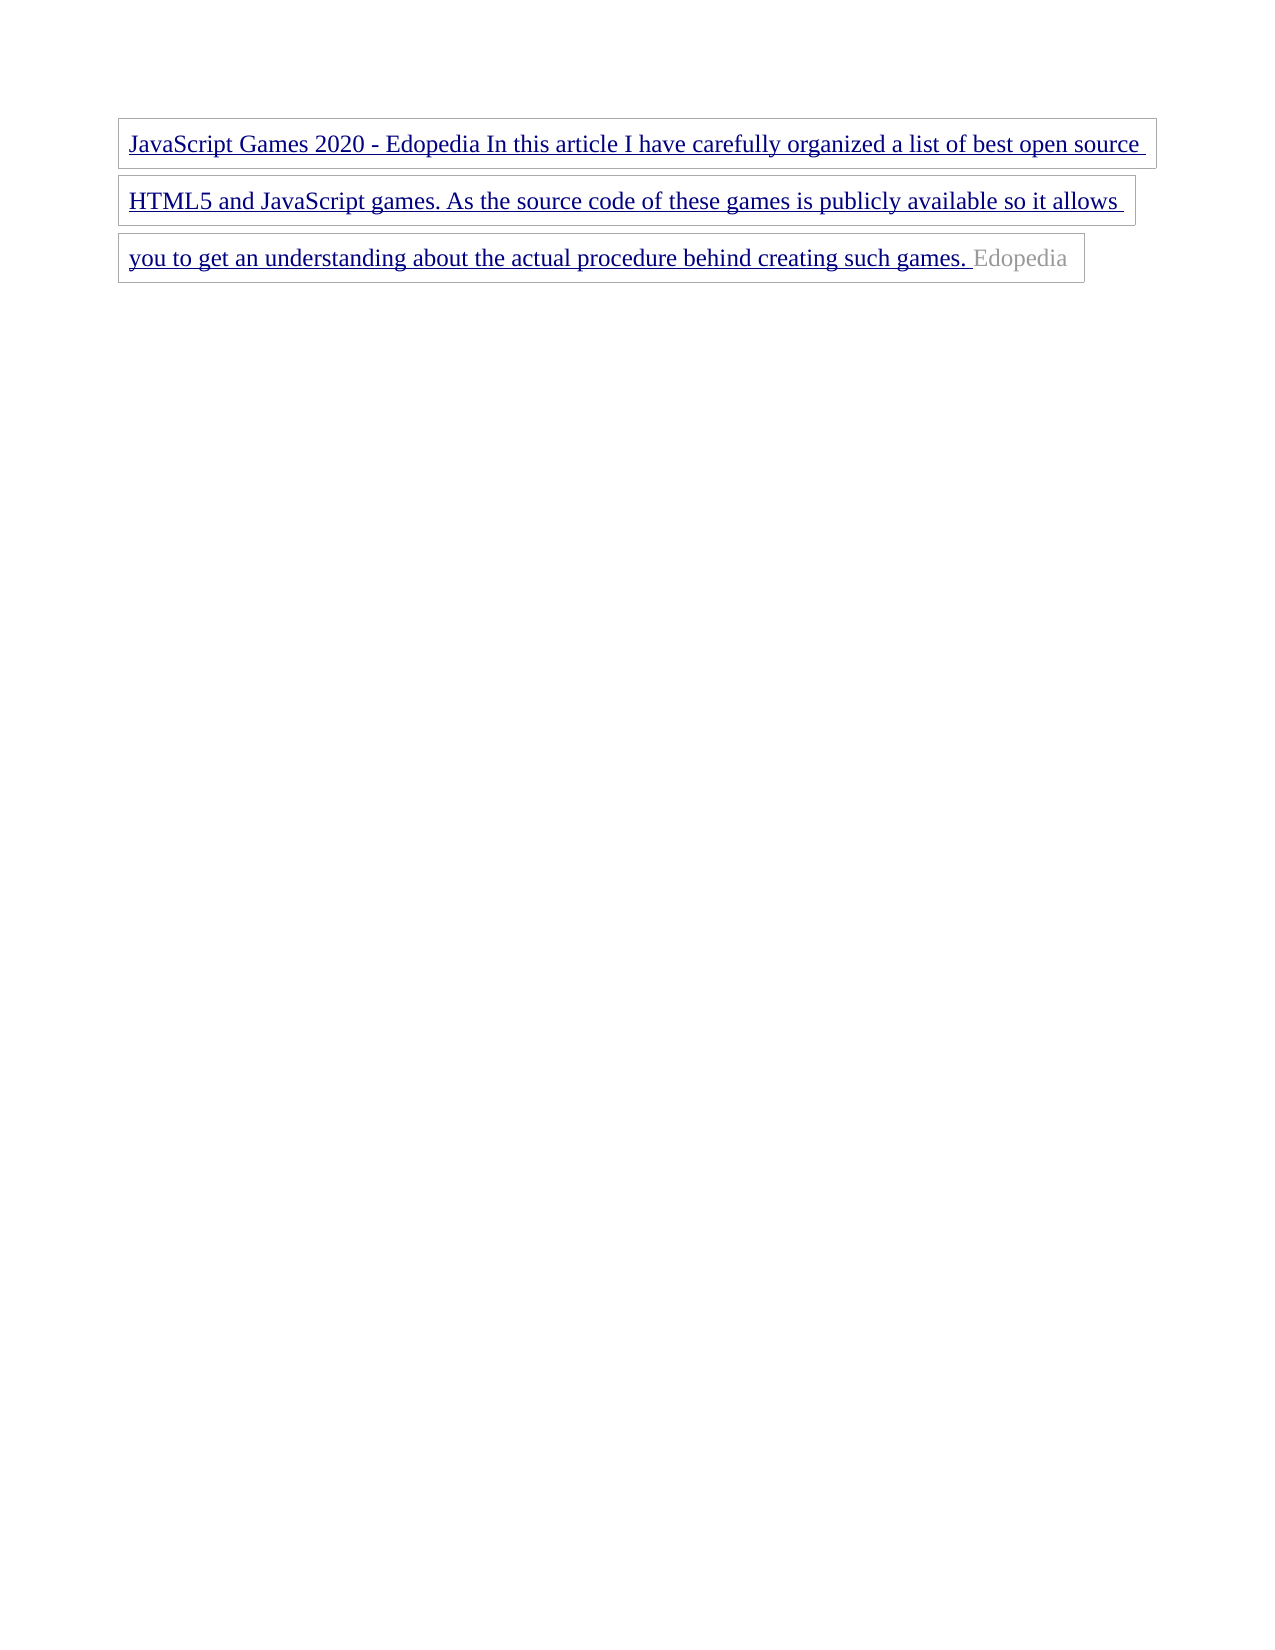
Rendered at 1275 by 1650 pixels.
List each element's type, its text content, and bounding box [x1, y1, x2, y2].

text HTML5 and JavaScript games. As the source code of these games is publicly available so it allows you to get an understanding about the actual procedure behind creating such games. Edopedia [118, 169, 1157, 282]
text JavaScript Games 2020 - Edopedia In this article I have carefully organized a list of best open source [119, 119, 1156, 168]
